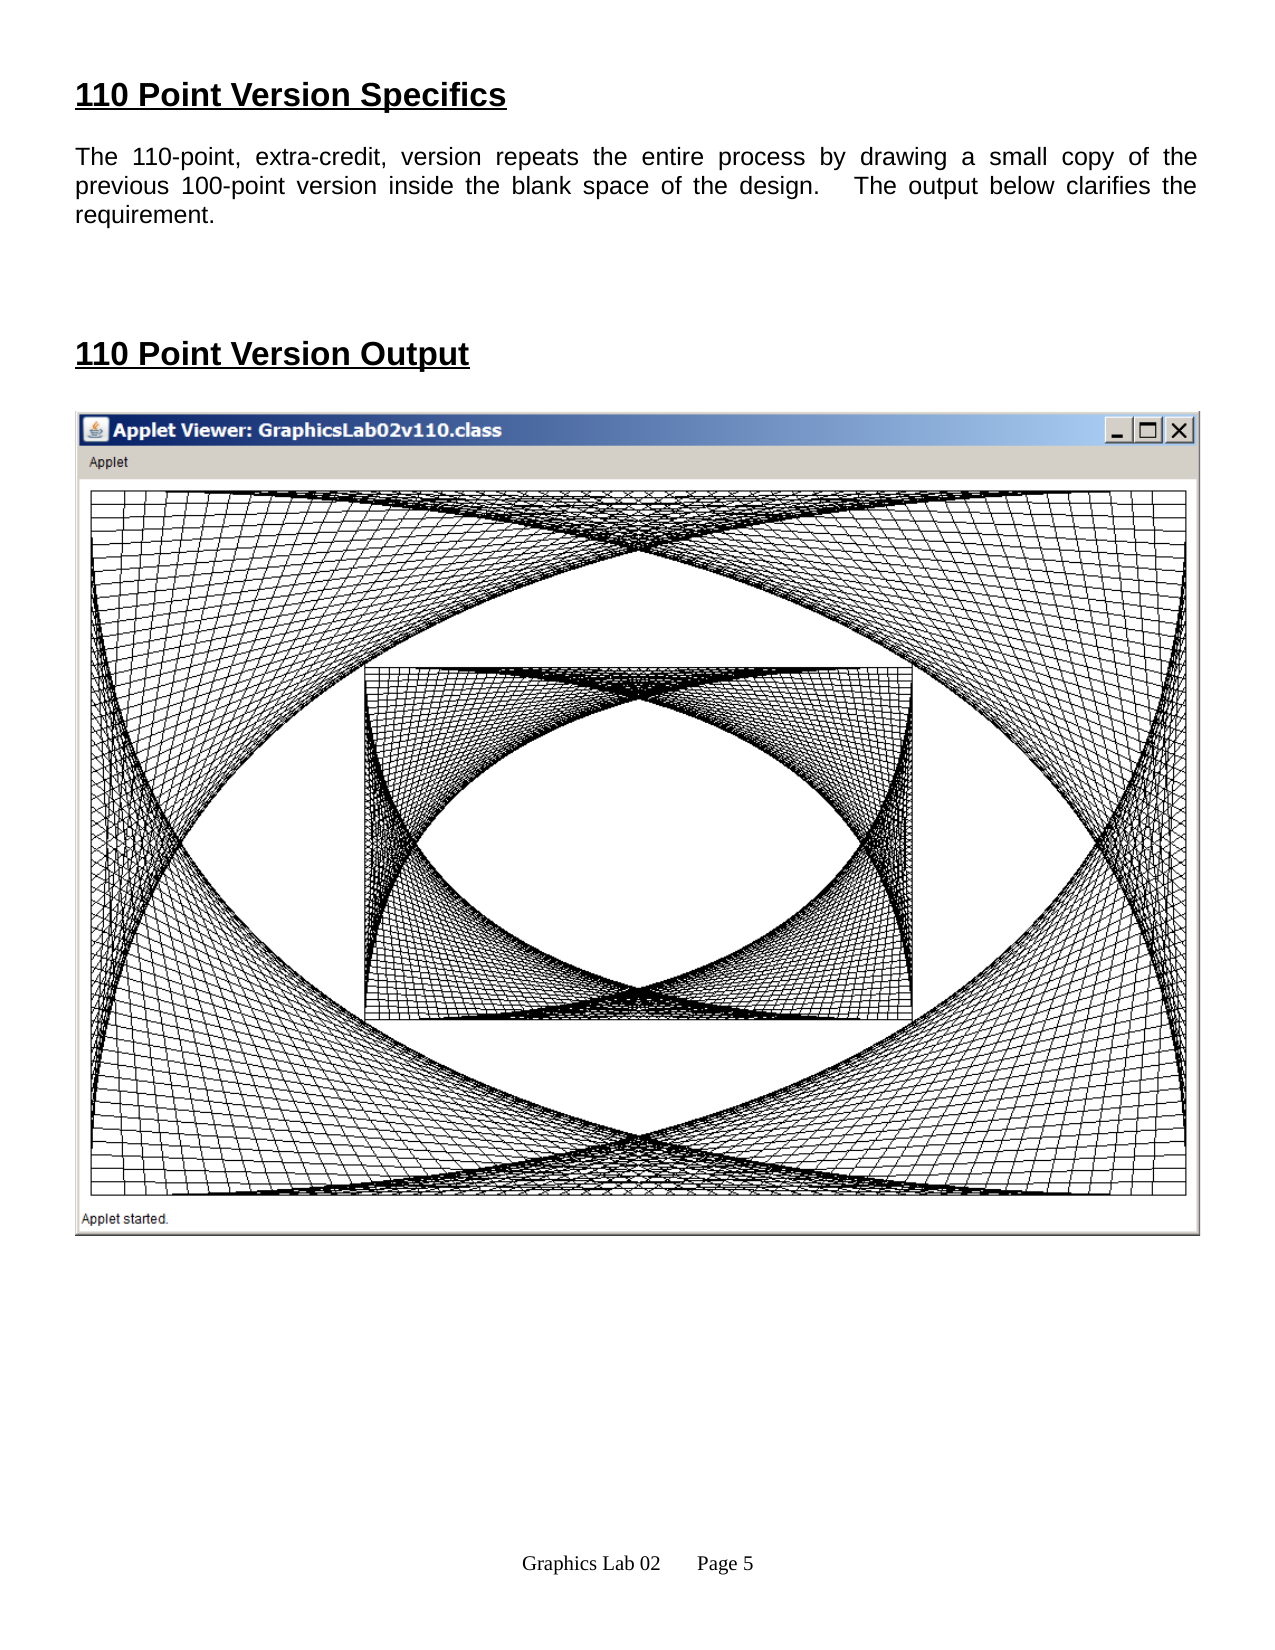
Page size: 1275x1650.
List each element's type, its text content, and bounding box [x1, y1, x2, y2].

text 110 Point Version Specifics [75, 75, 1200, 113]
text The 110-point, extra-credit, version repeats the entire process by drawing a small copy of the previous 100-point version inside the blank space of the design. The output below clarifies the requirement. [75, 142, 1200, 228]
text 110 Point Version Output [75, 334, 1200, 372]
picture [75, 411, 1200, 1236]
